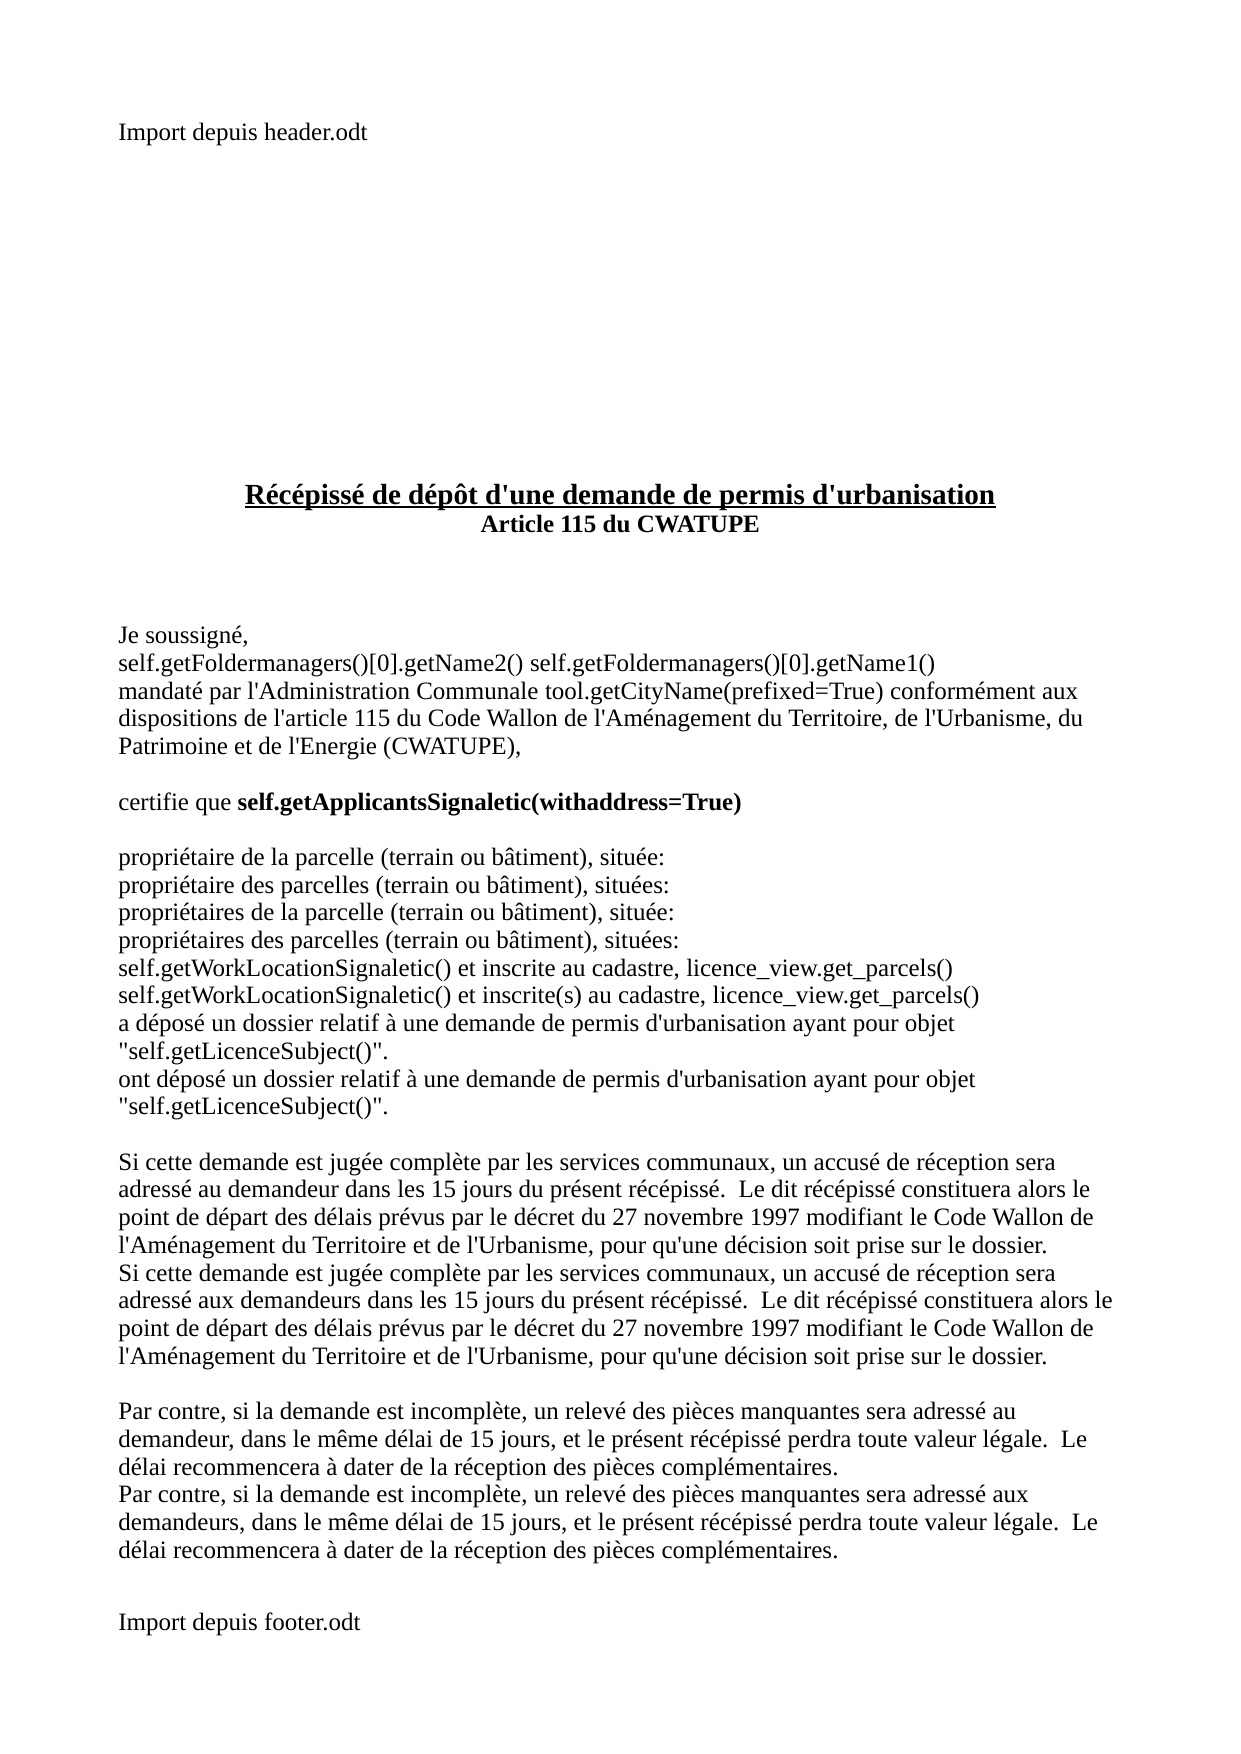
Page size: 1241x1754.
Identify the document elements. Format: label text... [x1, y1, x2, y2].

text propriétaires des parcelles (terrain ou bâtiment), situées: [118, 926, 1122, 954]
text self.getWorkLocationSignaletic() et inscrite au cadastre, licence_view.get_parcels() [118, 954, 1122, 982]
text self.getFoldermanagers()[0].getName2() self.getFoldermanagers()[0].getName1() [118, 649, 1122, 677]
text propriétaire des parcelles (terrain ou bâtiment), situées: [118, 871, 1122, 898]
text Je soussigné, [118, 621, 1122, 649]
text Si cette demande est jugée complète par les services communaux, un accusé de réception sera adressé aux demandeurs dans les 15 jours du présent récépissé. Le dit récépissé constituera alors le point de départ des délais prévus par le décret du 27 novembre 1997 modifiant le Code Wallon de l'Aménagement du Territoire et de l'Urbanisme, pour qu'une décision soit prise sur le dossier. [118, 1259, 1122, 1369]
text Par contre, si la demande est incomplète, un relevé des pièces manquantes sera adressé aux demandeurs, dans le même délai de 15 jours, et le présent récépissé perdra toute valeur légale. Le délai recommencera à dater de la réception des pièces complémentaires. [118, 1480, 1122, 1563]
title Récépissé de dépôt d'une demande de permis d'urbanisation [118, 478, 1122, 511]
text mandaté par l'Administration Communale tool.getCityName(prefixed=True) conformément aux dispositions de l'article 115 du Code Wallon de l'Aménagement du Territoire, de l'Urbanisme, du Patrimoine et de l'Energie (CWATUPE), [118, 677, 1122, 760]
text Si cette demande est jugée complète par les services communaux, un accusé de réception sera adressé au demandeur dans les 15 jours du présent récépissé. Le dit récépissé constituera alors le point de départ des délais prévus par le décret du 27 novembre 1997 modifiant le Code Wallon de l'Aménagement du Territoire et de l'Urbanisme, pour qu'une décision soit prise sur le dossier. [118, 1148, 1122, 1259]
title Article 115 du CWATUPE [118, 511, 1122, 538]
text propriétaire de la parcelle (terrain ou bâtiment), située: [118, 843, 1122, 871]
text a déposé un dossier relatif à une demande de permis d'urbanisation ayant pour objet "self.getLicenceSubject()". [118, 1009, 1122, 1065]
text Par contre, si la demande est incomplète, un relevé des pièces manquantes sera adressé au demandeur, dans le même délai de 15 jours, et le présent récépissé perdra toute valeur légale. Le délai recommencera à dater de la réception des pièces complémentaires. [118, 1397, 1122, 1480]
text self.getWorkLocationSignaletic() et inscrite(s) au cadastre, licence_view.get_parcels() [118, 982, 1122, 1009]
text ont déposé un dossier relatif à une demande de permis d'urbanisation ayant pour objet "self.getLicenceSubject()". [118, 1065, 1122, 1120]
text Import depuis header.odt [118, 118, 539, 146]
text propriétaires de la parcelle (terrain ou bâtiment), située: [118, 898, 1122, 926]
text certifie que self.getApplicantsSignaletic(withaddress=True) [118, 788, 1122, 815]
